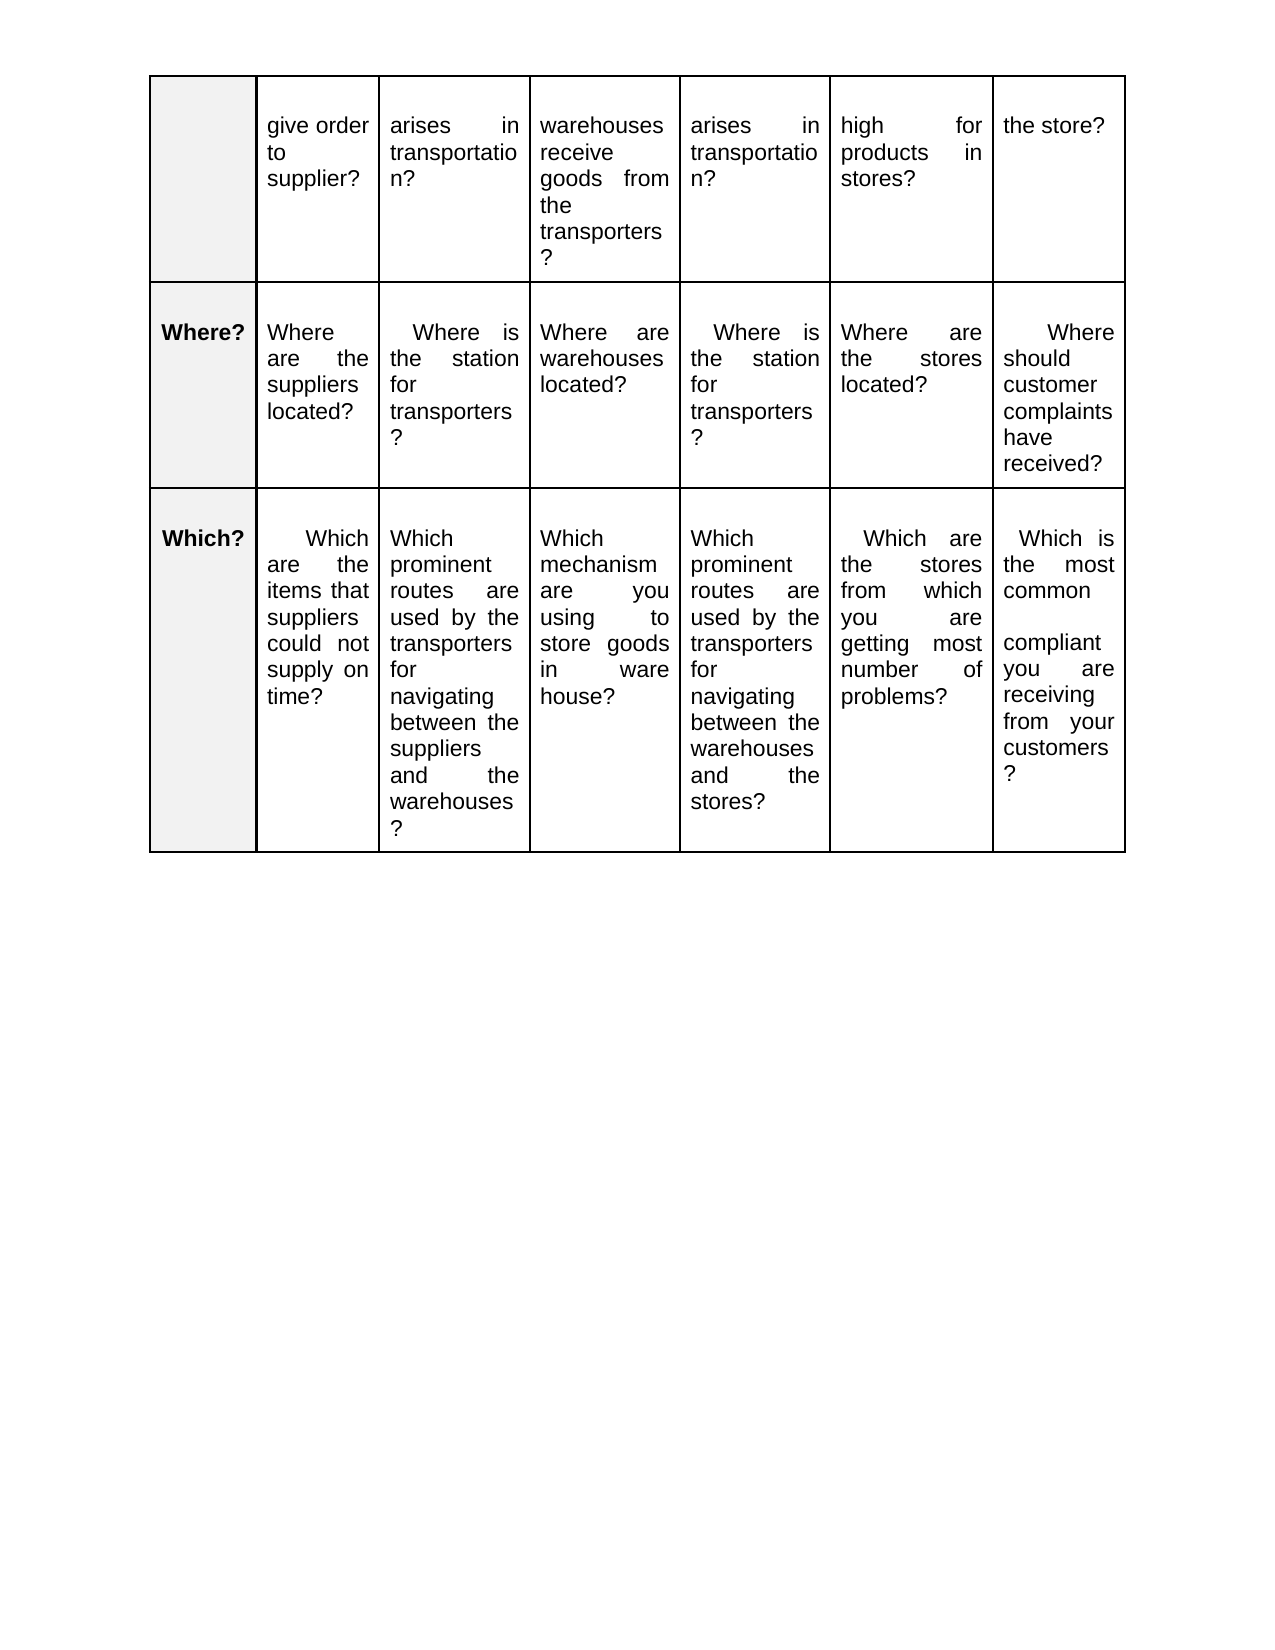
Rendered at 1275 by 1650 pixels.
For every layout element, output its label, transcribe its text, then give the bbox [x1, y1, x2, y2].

table_cell Which mechanism are you using to store goods in ware house? [531, 489, 679, 851]
table_cell Where are the suppliers located? [258, 283, 378, 487]
table_cell arises in transportation? [681, 77, 829, 281]
table_cell Where is the station for transporters? [380, 283, 529, 487]
table_cell Which prominent routes are used by the transporters for navigating between the suppliers and the warehouses? [380, 489, 529, 851]
table_cell Where is the station for transporters? [681, 283, 829, 487]
table_cell Where are warehouses located? [531, 283, 679, 487]
table_cell Which? [151, 489, 255, 851]
table_cell high for products in stores? [831, 77, 992, 281]
table_cell [151, 77, 255, 281]
table_cell warehouses receive goods from the transporters? [531, 77, 679, 281]
table_cell Where are the stores located? [831, 283, 992, 487]
table_cell Where? [151, 283, 255, 487]
table_cell arises in transportation? [380, 77, 529, 281]
table_cell Which are the stores from which you are getting most number of problems? [831, 489, 992, 851]
table_cell Which is the most common compliant you are receiving from your customers? [994, 489, 1124, 851]
table_cell Where should customer complaints have received? [994, 283, 1124, 487]
table_cell Which prominent routes are used by the transporters for navigating between the warehousesand the stores? [681, 489, 829, 851]
table_cell the store? [994, 77, 1124, 281]
table_cell give order to supplier? [258, 77, 378, 281]
table_cell Which are the items that suppliers could not supply on time? [258, 489, 378, 851]
